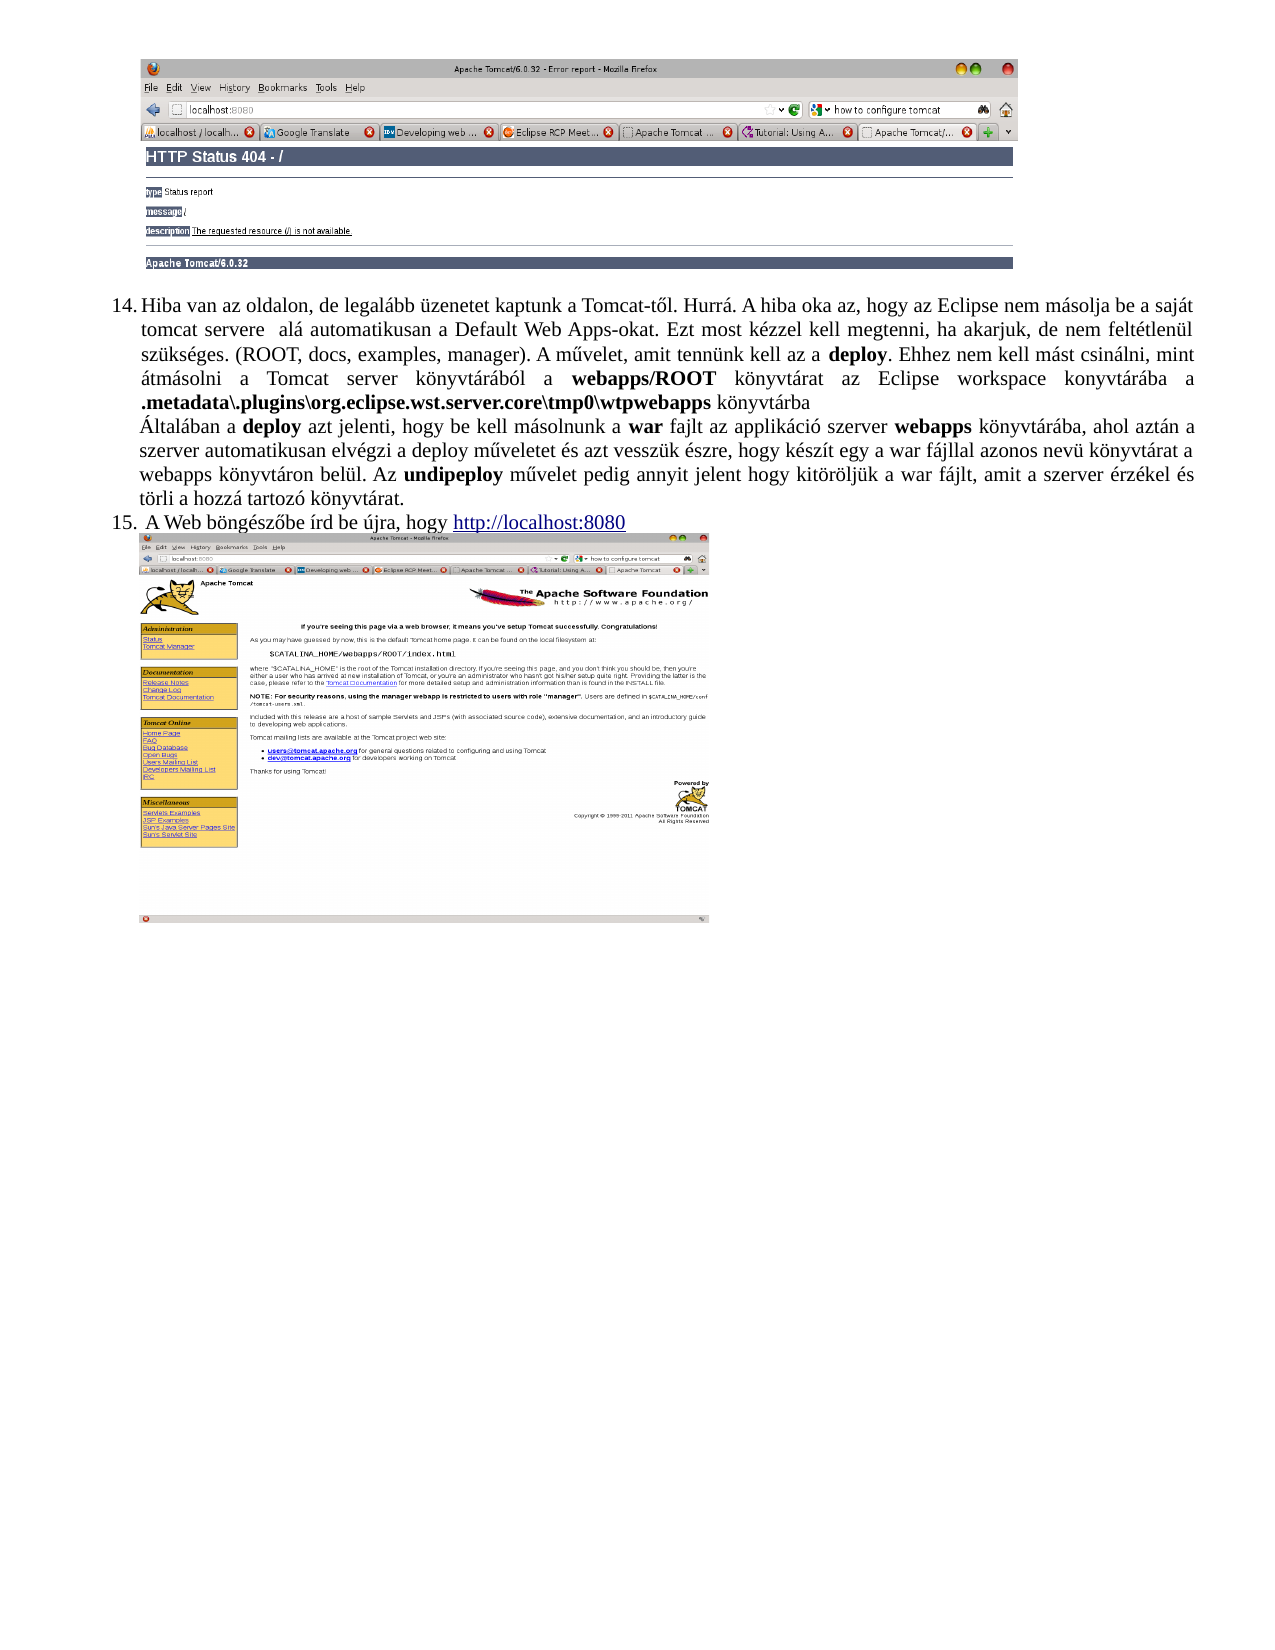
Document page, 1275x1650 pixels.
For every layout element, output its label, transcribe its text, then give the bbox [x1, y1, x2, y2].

text Általában a deploy azt jelenti, hogy be kell másolnunk a war fajlt az applikáció szerver webapps könyvtárába, ahol aztán a szerver automatikusan elvégzi a deploy műveletet és azt vesszük észre, hogy készít egy a war fájllal azonos nevü könyvtárat a webapps könyvtáron belül. Az undipeploy művelet pedig annyit jelent hogy kitöröljük a war fájlt, amit a szerver érzékel és törli a hozzá tartozó könyvtárat. [139, 414, 1195, 510]
picture [139, 533, 710, 923]
list A Web böngészőbe írd be újra, hogy http://localhost:8080 [111, 510, 1195, 534]
list Hiba van az oldalon, de legalább üzenetet kaptunk a Tomcat-től. Hurrá. A hiba oka az, hogy az Eclipse nem másolja be a saját tomcat servere alá automatikusan a Default Web Apps-okat. Ezt most kézzel kell megtenni, ha akarjuk, de nem feltétlenül szükséges. (ROOT, docs, examples, manager). A művelet, amit tennünk kell az a deploy. Ehhez nem kell mást csinálni, mint átmásolni a Tomcat server könyvtárából a webapps/ROOT könyvtárat az Eclipse workspace konyvtárába a .metadata\.plugins\org.eclipse.wst.server.core\tmp0\wtpwebapps könyvtárba [111, 293, 1195, 414]
